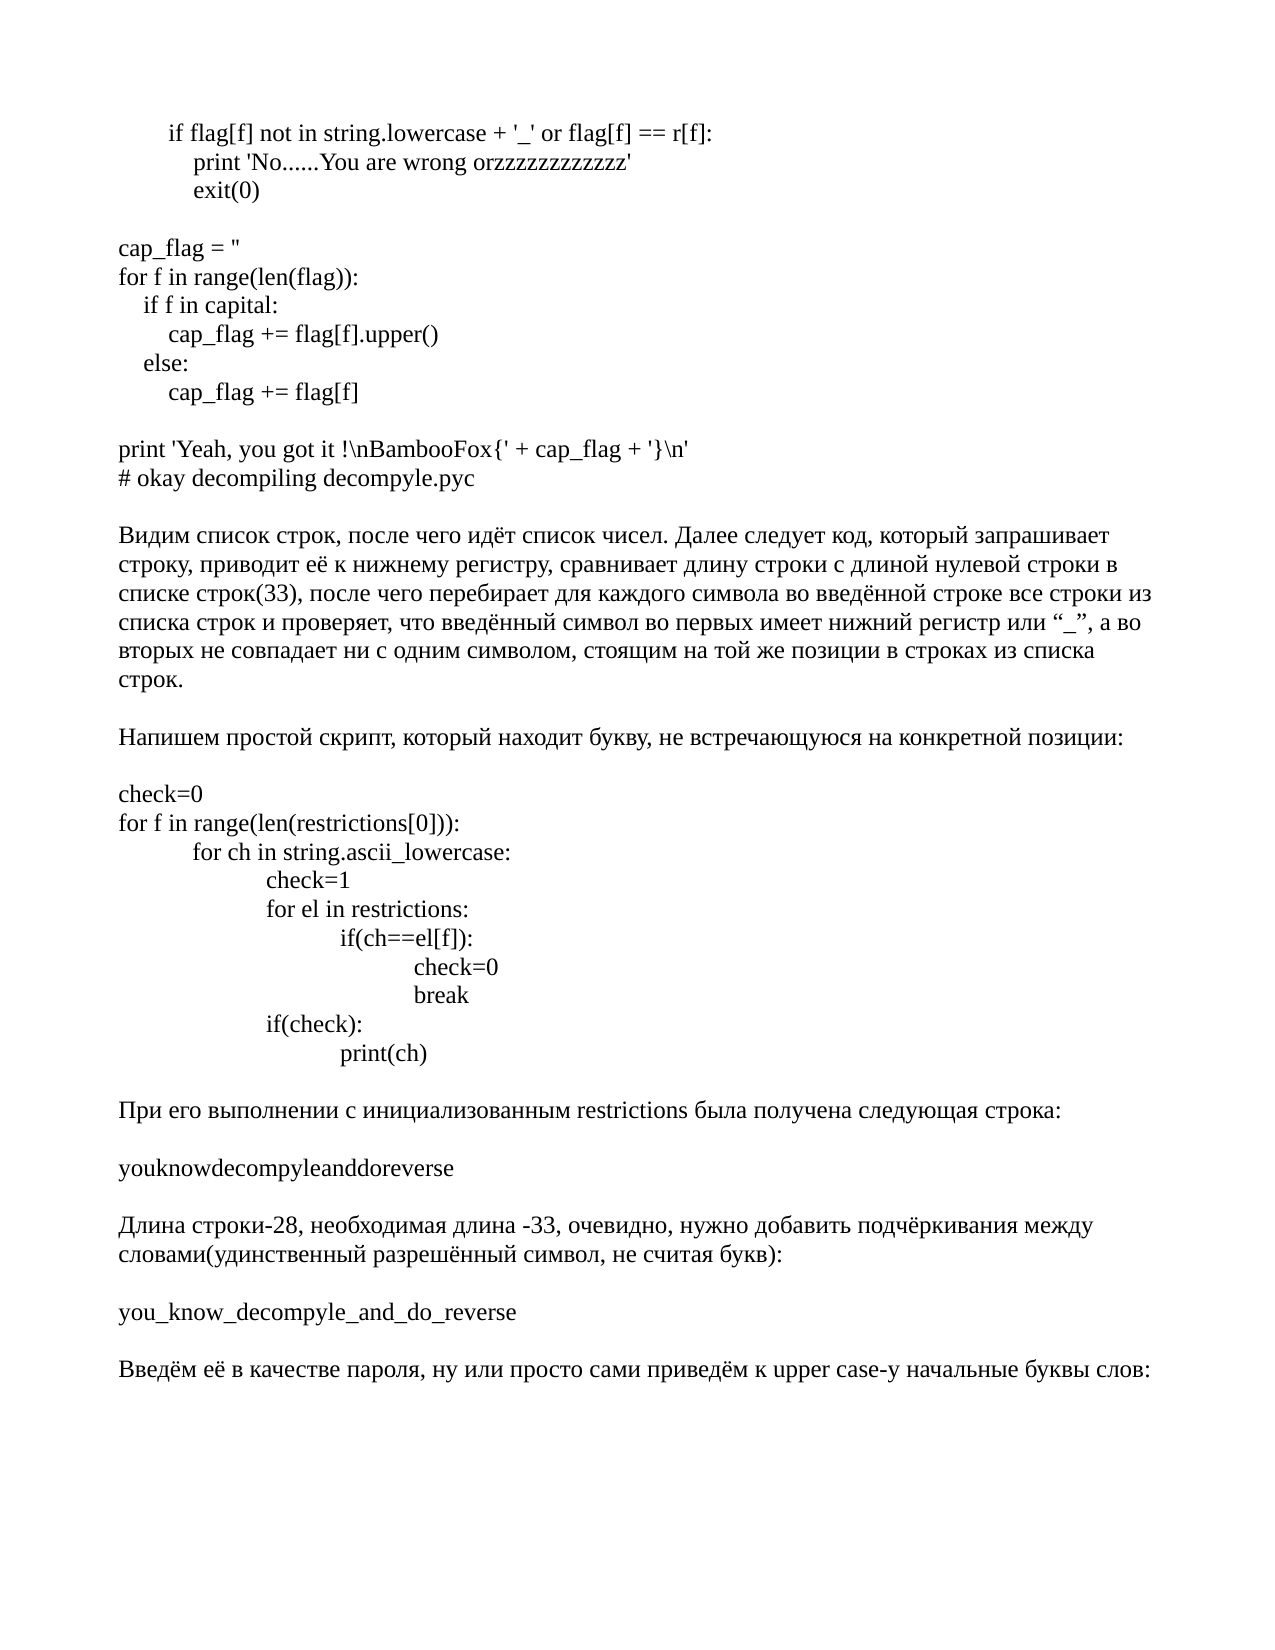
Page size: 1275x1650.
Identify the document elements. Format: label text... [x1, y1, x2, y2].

text check=0 [118, 779, 1157, 808]
text for f in range(len(restrictions[0])): [118, 808, 1157, 837]
text print(ch) [118, 1038, 1157, 1067]
text print 'No......You are wrong orzzzzzzzzzzzz' [118, 147, 1157, 176]
text if(ch==el[f]): [118, 923, 1157, 952]
text Длина строки-28, необходимая длина -33, очевидно, нужно добавить подчёркивания между словами(удинственный разрешённый символ, не считая букв): [118, 1211, 1157, 1268]
text cap_flag += flag[f].upper() [118, 319, 1157, 348]
text else: [118, 348, 1157, 377]
text if(check): [118, 1009, 1157, 1038]
text Введём её в качестве пароля, ну или просто сами приведём к upper case-у начальные буквы слов: [118, 1354, 1157, 1383]
text exit(0) [118, 176, 1157, 204]
text Видим список строк, после чего идёт список чисел. Далее следует код, который запрашивает строку, приводит её к нижнему регистру, сравнивает длину строки с длиной нулевой строки в списке строк(33), после чего перебирает для каждого символа во введённой строке все строки из списка строк и проверяет, что введённый символ во первых имеет нижний регистр или “_”, а во вторых не совпадает ни с одним символом, стоящим на той же позиции в строках из списка строк. [118, 521, 1157, 693]
text cap_flag += flag[f] [118, 377, 1157, 406]
text youknowdecompyleanddoreverse [118, 1153, 1157, 1182]
text cap_flag = '' [118, 233, 1157, 262]
text При его выполнении с инициализованным restrictions была получена следующая строка: [118, 1096, 1157, 1124]
text you_know_decompyle_and_do_reverse [118, 1297, 1157, 1326]
text if f in capital: [118, 291, 1157, 319]
text # okay decompiling decompyle.pyc [118, 463, 1157, 492]
text for el in restrictions: [118, 894, 1157, 923]
text for f in range(len(flag)): [118, 262, 1157, 291]
text Напишем простой скрипт, который находит букву, не встречающуюся на конкретной позиции: [118, 722, 1157, 751]
text check=0 [118, 952, 1157, 981]
text if flag[f] not in string.lowercase + '_' or flag[f] == r[f]: [118, 118, 1157, 147]
text print 'Yeah, you got it !\nBambooFox{' + cap_flag + '}\n' [118, 434, 1157, 463]
text for ch in string.ascii_lowercase: [118, 837, 1157, 866]
text break [118, 981, 1157, 1009]
text check=1 [118, 866, 1157, 894]
